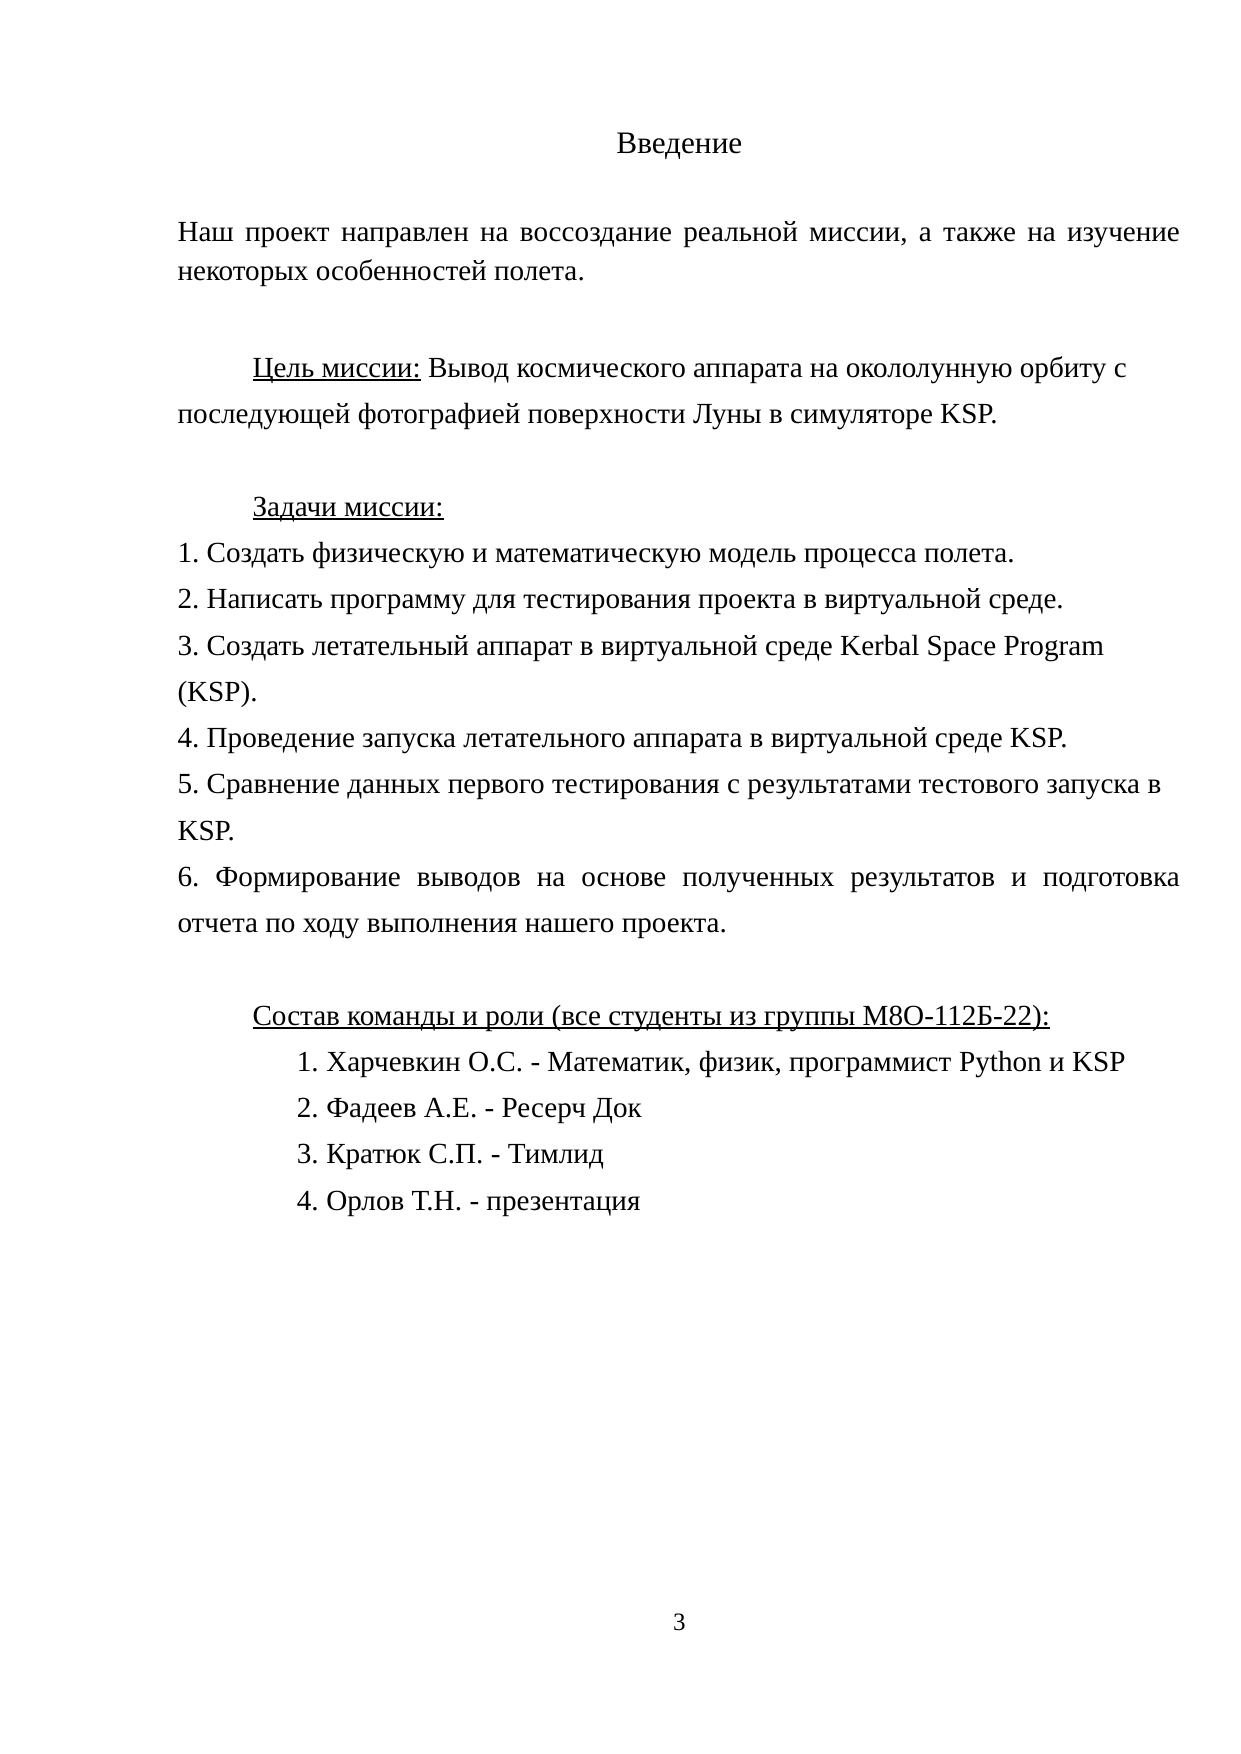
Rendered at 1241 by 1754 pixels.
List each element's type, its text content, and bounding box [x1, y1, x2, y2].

text 3. Создать летательный аппарат в виртуальной среде Kerbal Space Program (KSP). [177, 628, 1181, 708]
text Цель миссии: Вывод космического аппарата на окололунную орбиту с последующей фотографией поверхности Луны в симуляторе KSP. [177, 350, 1181, 430]
list Кратюк С.П. - Тимлид [297, 1137, 1181, 1170]
text 5. Сравнение данных первого тестирования с результатами тестового запуска в KSP. [177, 767, 1181, 846]
text Состав команды и роли (все студенты из группы М8О-112Б-22): [177, 998, 1181, 1031]
subtitle Введение [177, 124, 1181, 160]
text 1. Создать физическую и математическую модель процесса полета. [177, 535, 1181, 569]
text 4. Проведение запуска летательного аппарата в виртуальной среде KSP. [177, 720, 1181, 754]
list Фадеев А.Е. - Ресерч Док [297, 1090, 1181, 1124]
list Орлов Т.Н. - презентация [297, 1183, 1181, 1216]
text 6. Формирование выводов на основе полученных результатов и подготовка отчета по ходу выполнения нашего проекта. [177, 859, 1181, 939]
subtitle Наш проект направлен на воссоздание реальной миссии, а также на изучение некоторых особенностей полета. [177, 214, 1181, 287]
text Задачи миссии: [177, 489, 1181, 523]
list Харчевкин О.С. - Математик, физик, программист Python и KSP [297, 1044, 1181, 1078]
text 2. Написать программу для тестирования проекта в виртуальной среде. [177, 582, 1181, 615]
